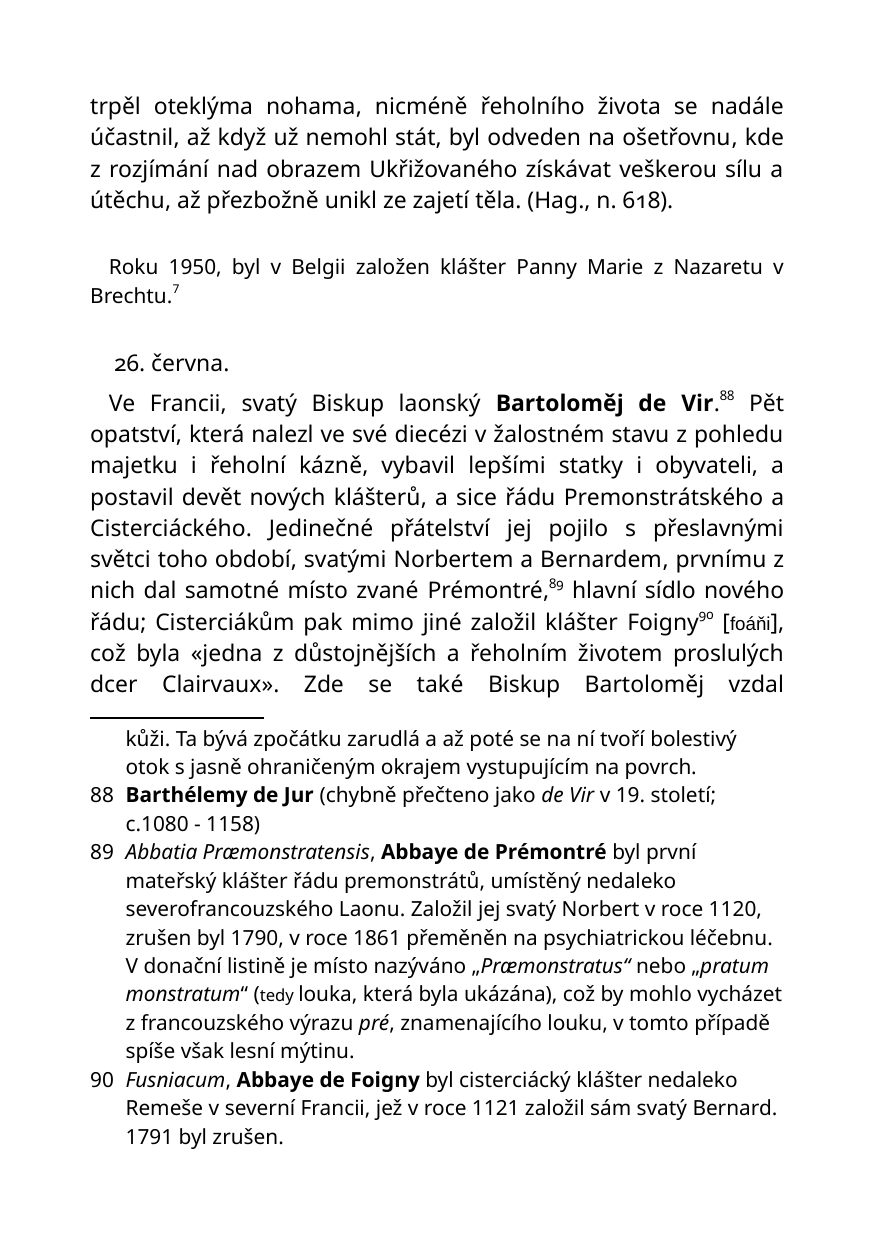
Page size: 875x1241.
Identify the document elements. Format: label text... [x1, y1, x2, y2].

text Barthélemy de Jur (chybně přečteno jako de Vir v 19. století; c.1080 - 1158) [90, 781, 784, 837]
text Roku 1950, byl v Belgii založen klášter Panny Marie z Nazaretu v Brechtu.7 [90, 252, 784, 309]
text kůži. Ta bývá zpočátku zarudlá a až poté se na ní tvoří bolestivý otok s jasně ohraničeným okrajem vystupujícím na povrch. [90, 724, 784, 781]
text V klášteře Panny Marie z Trappy, roku 1685, zbožně zemřel Dorotheus Carret, mnich. Do kláštera vstoupil s pevným předsevzetím všemožně se zříkat vlastních pocitů a sklonů a zcela se odevzdat do vlastnictví a vlády Ježíše Krista. Tomuto úmyslu se ukázal býti natolik věrným, že po čtyři roky, jak se traduje, nespáchal nikdy ani lehký hřích. Pokud se někdy stalo, že se jeho pozornost při modlitbě z jakéhokoliv důvodu na okamžik stočila jinam, vyznával se z toho, jako by těžce zhřešil; a jen řeholní poslušnost mu bránila, aby v této věci nepřekročil rozumnou míru. Své Bratry považoval za dokonalé lidi, a považoval se na nehodného žít v jejich společnosti. Odtud tedy pramenila jeho nejvyšší skromnost, ještě více však plynula z neustálého spojení jeho duše s Bohem, a z toho, že se zabýval nebeskými věcmi. Později byl stižen nemocí zvanou růže, a trpěl oteklýma nohama, nicméně řeholního života se nadále účastnil, až když už nemohl stát, byl odveden na ošetřovnu, kde z rozjímání nad obrazem Ukřižovaného získávat veškerou sílu a útěchu, až přezbožně unikl ze zajetí těla. (Hag., n. 618). [90, 90, 784, 215]
text Ve Francii, svatý Biskup laonský Bartoloměj de Vir. Pět opatství, která nalezl ve své diecézi v žalostném stavu z pohledu majetku i řeholní kázně, vybavil lepšími statky i obyvateli, a postavil devět nových klášterů, a sice řádu Premonstrátského a Cisterciáckého. Jedinečné přátelství jej pojilo s přeslavnými světci toho období, svatými Norbertem a Bernardem, prvnímu z nich dal samotné místo zvané Prémontré, hlavní sídlo nového řádu; Cisterciákům pak mimo jiné založil klášter Foigny [foáňi], což byla «jedna z důstojnějších a řeholním životem proslulých dcer Clairvaux». Zde se také Biskup Bartoloměj vzdal [90, 387, 784, 699]
text Abbatia Præmonstratensis, Abbaye de Prémontré byl první mateřský klášter řádu premonstrátů, umístěný nedaleko severofrancouzského Laonu. Založil jej svatý Norbert v roce 1120, zrušen byl 1790, v roce 1861 přeměněn na psychiatrickou léčebnu. V donační listině je místo nazýváno „Præmonstratus“ nebo „pratum monstratum“ (tedy louka, která byla ukázána), což by mohlo vycházet z francouzského výrazu pré, znamenajícího louku, v tomto případě spíše však lesní mýtinu. [90, 837, 784, 1065]
text Fusniacum, Abbaye de Foigny byl cisterciácký klášter nedaleko Remeše v severní Francii, jež v roce 1121 založil sám svatý Bernard. 1791 byl zrušen. [90, 1065, 784, 1150]
text 26. června. [90, 346, 784, 378]
